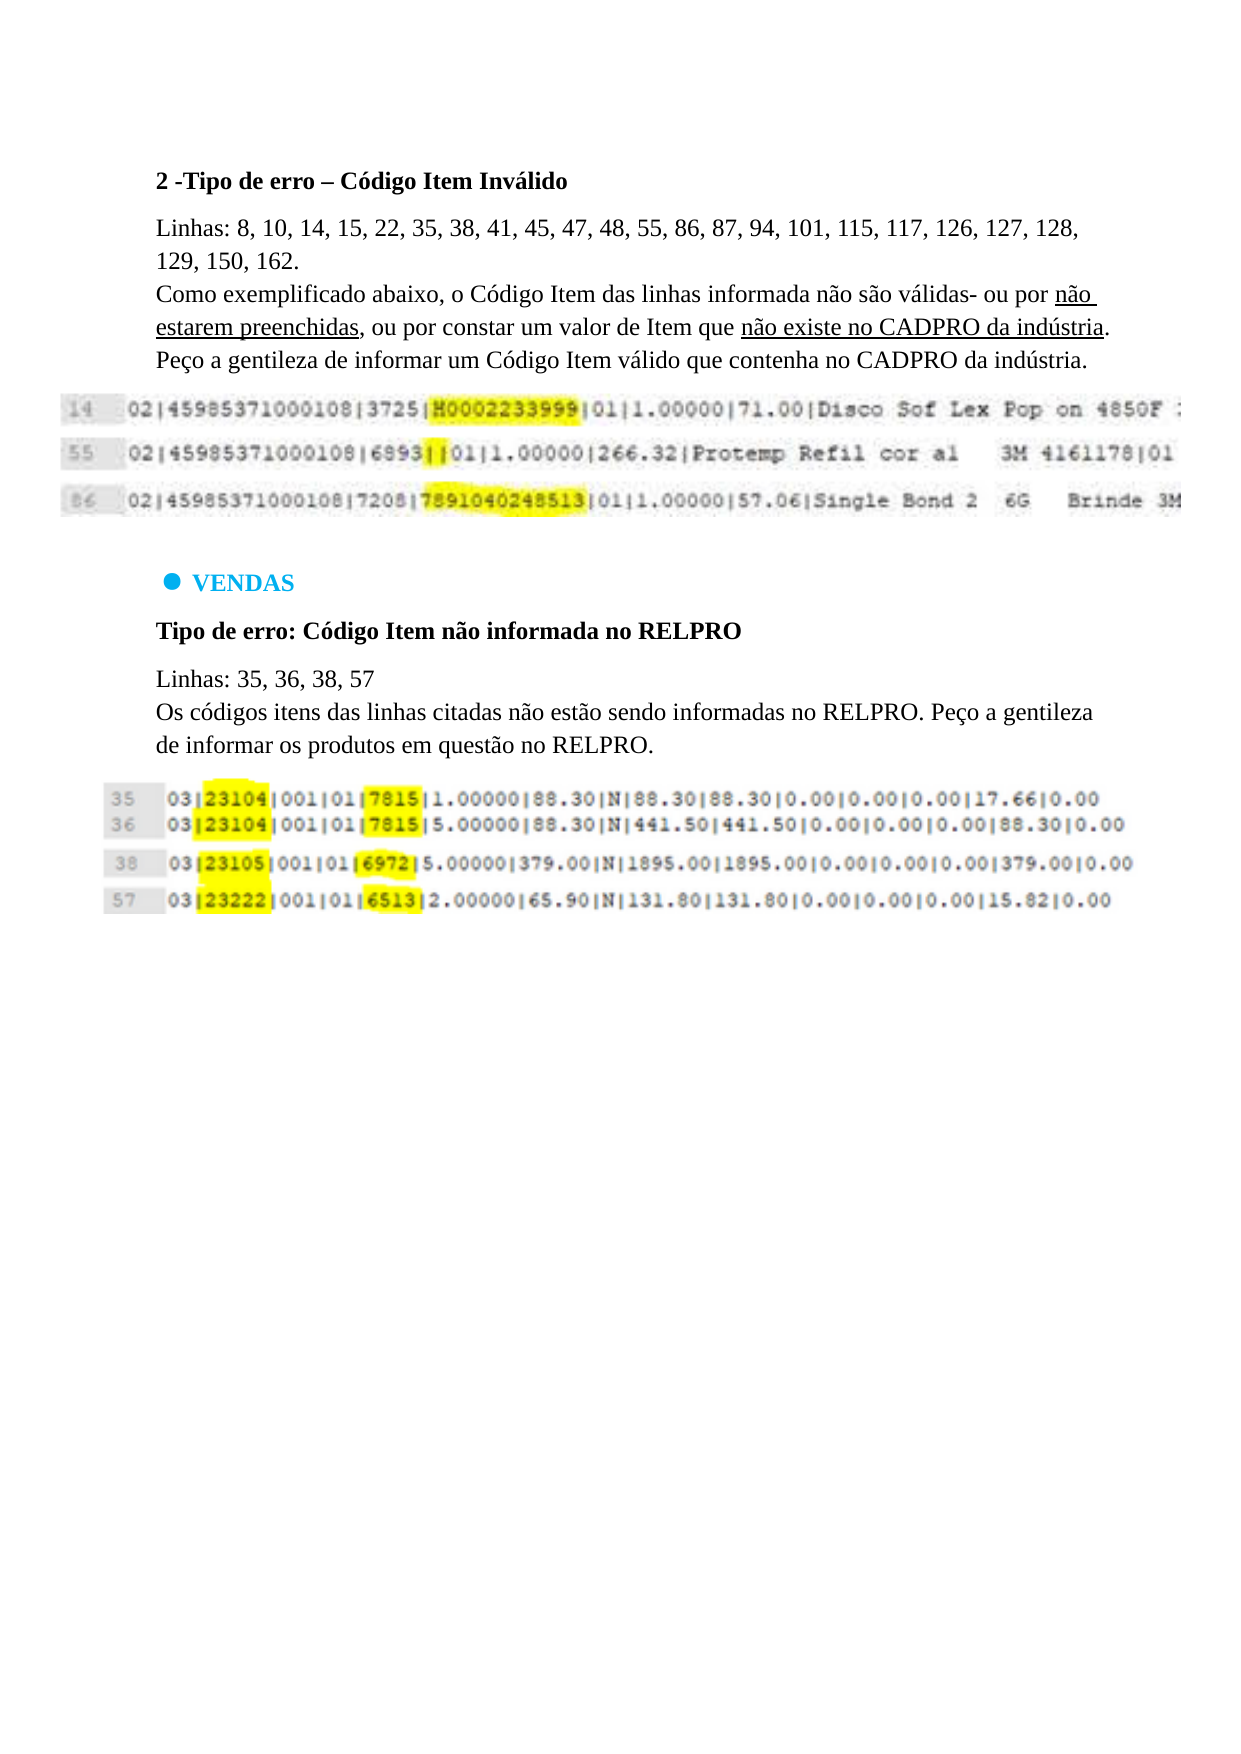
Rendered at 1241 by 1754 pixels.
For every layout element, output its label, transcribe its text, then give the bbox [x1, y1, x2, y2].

text 2 -Tipo de erro – Código Item Inválido [156, 166, 1122, 194]
text Linhas: 8, 10, 14, 15, 22, 35, 38, 41, 45, 47, 48, 55, 86, 87, 94, 101, 115, 117, 126, 127, 128, 129, 150, 162. Como exemplificado abaixo, o Código Item das linhas informada não são válidas- ou por não estarem preenchidas, ou por constar um valor de Item que não existe no CADPRO da indústria. Peço a gentileza de informar um Código Item válido que contenha no CADPRO da indústria. [156, 213, 1122, 374]
text Linhas: 35, 36, 38, 57 Os códigos itens das linhas citadas não estão sendo informadas no RELPRO. Peço a gentileza de informar os produtos em questão no RELPRO. [156, 664, 1122, 758]
picture [98, 777, 1142, 914]
picture [59, 393, 1181, 517]
text Tipo de erro: Código Item não informada no RELPRO [156, 616, 1122, 645]
list VENDAS [162, 568, 1122, 597]
